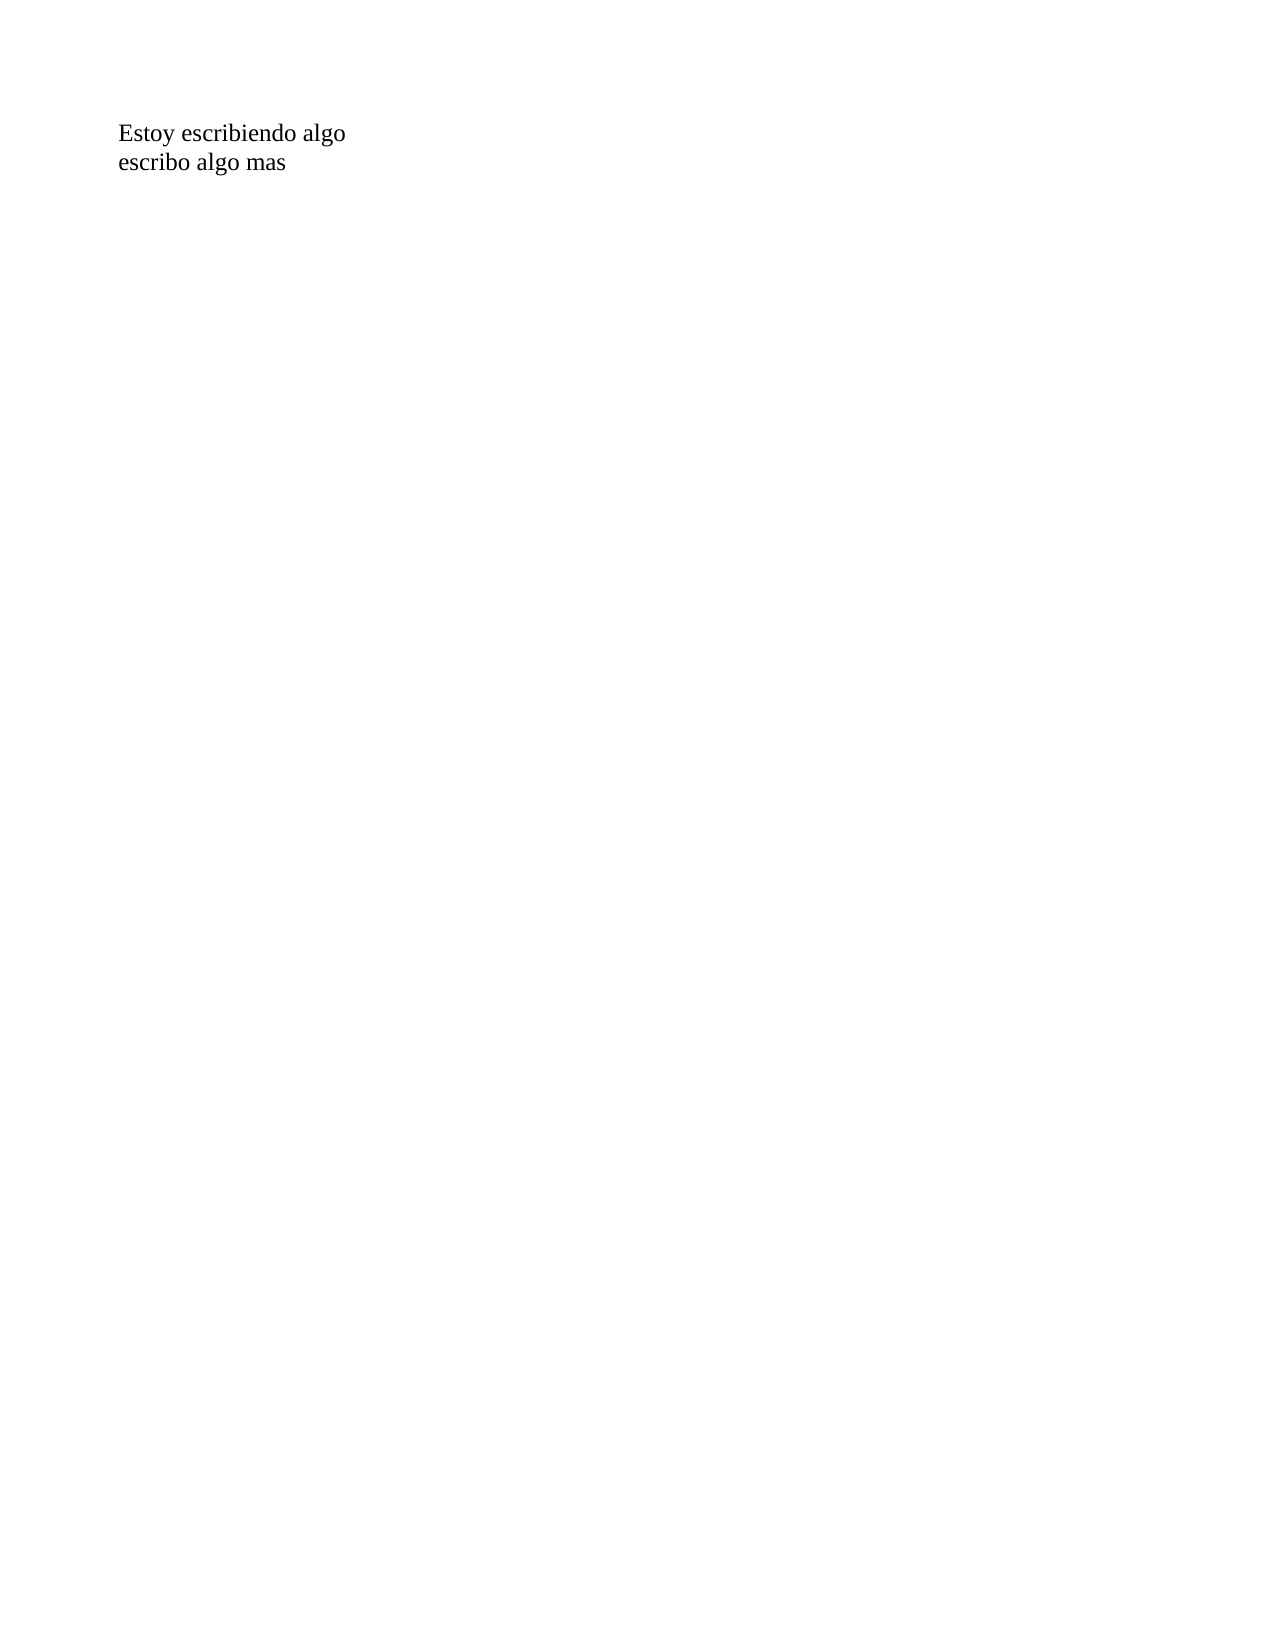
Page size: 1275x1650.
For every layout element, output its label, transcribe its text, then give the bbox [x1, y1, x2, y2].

text Estoy escribiendo algo [118, 118, 1157, 147]
text escribo algo mas [118, 147, 1157, 176]
